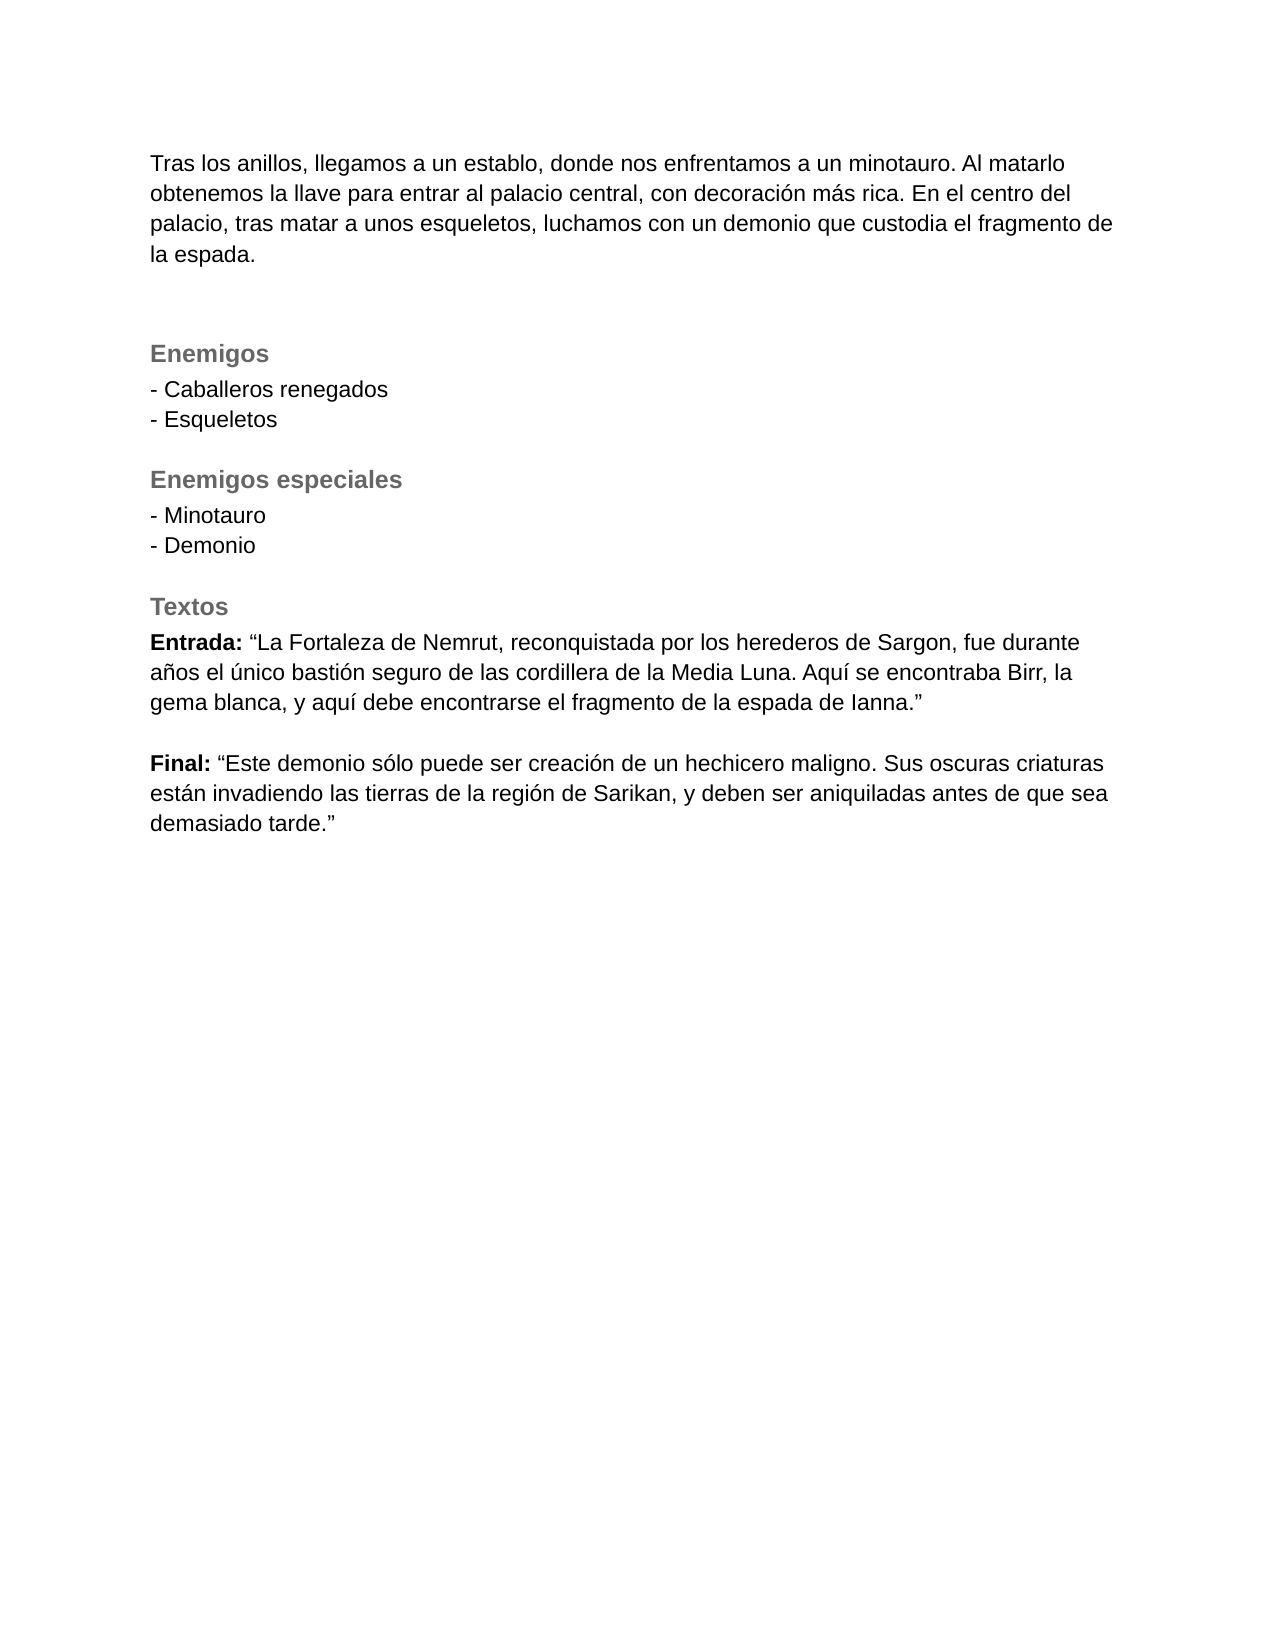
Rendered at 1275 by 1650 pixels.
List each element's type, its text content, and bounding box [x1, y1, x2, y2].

subtitle Textos [150, 592, 1125, 621]
text Entrada: “La Fortaleza de Nemrut, reconquistada por los herederos de Sargon, fue durante años el único bastión seguro de las cordillera de la Media Luna. Aquí se encontraba Birr, la gema blanca, y aquí debe encontrarse el fragmento de la espada de Ianna.” [150, 629, 1125, 716]
text Final: “Este demonio sólo puede ser creación de un hechicero maligno. Sus oscuras criaturas están invadiendo las tierras de la región de Sarikan, y deben ser aniquiladas antes de que sea demasiado tarde.” [150, 750, 1125, 837]
text - Caballeros renegados [150, 376, 1125, 402]
subtitle Enemigos [150, 338, 1125, 367]
text Tras los anillos, llegamos a un establo, donde nos enfrentamos a un minotauro. Al matarlo obtenemos la llave para entrar al palacio central, con decoración más rica. En el centro del palacio, tras matar a unos esqueletos, luchamos con un demonio que custodia el fragmento de la espada. [150, 150, 1125, 267]
subtitle Enemigos especiales [150, 465, 1125, 494]
text - Demonio [150, 532, 1125, 559]
text - Minotauro [150, 502, 1125, 529]
text - Esqueletos [150, 406, 1125, 432]
